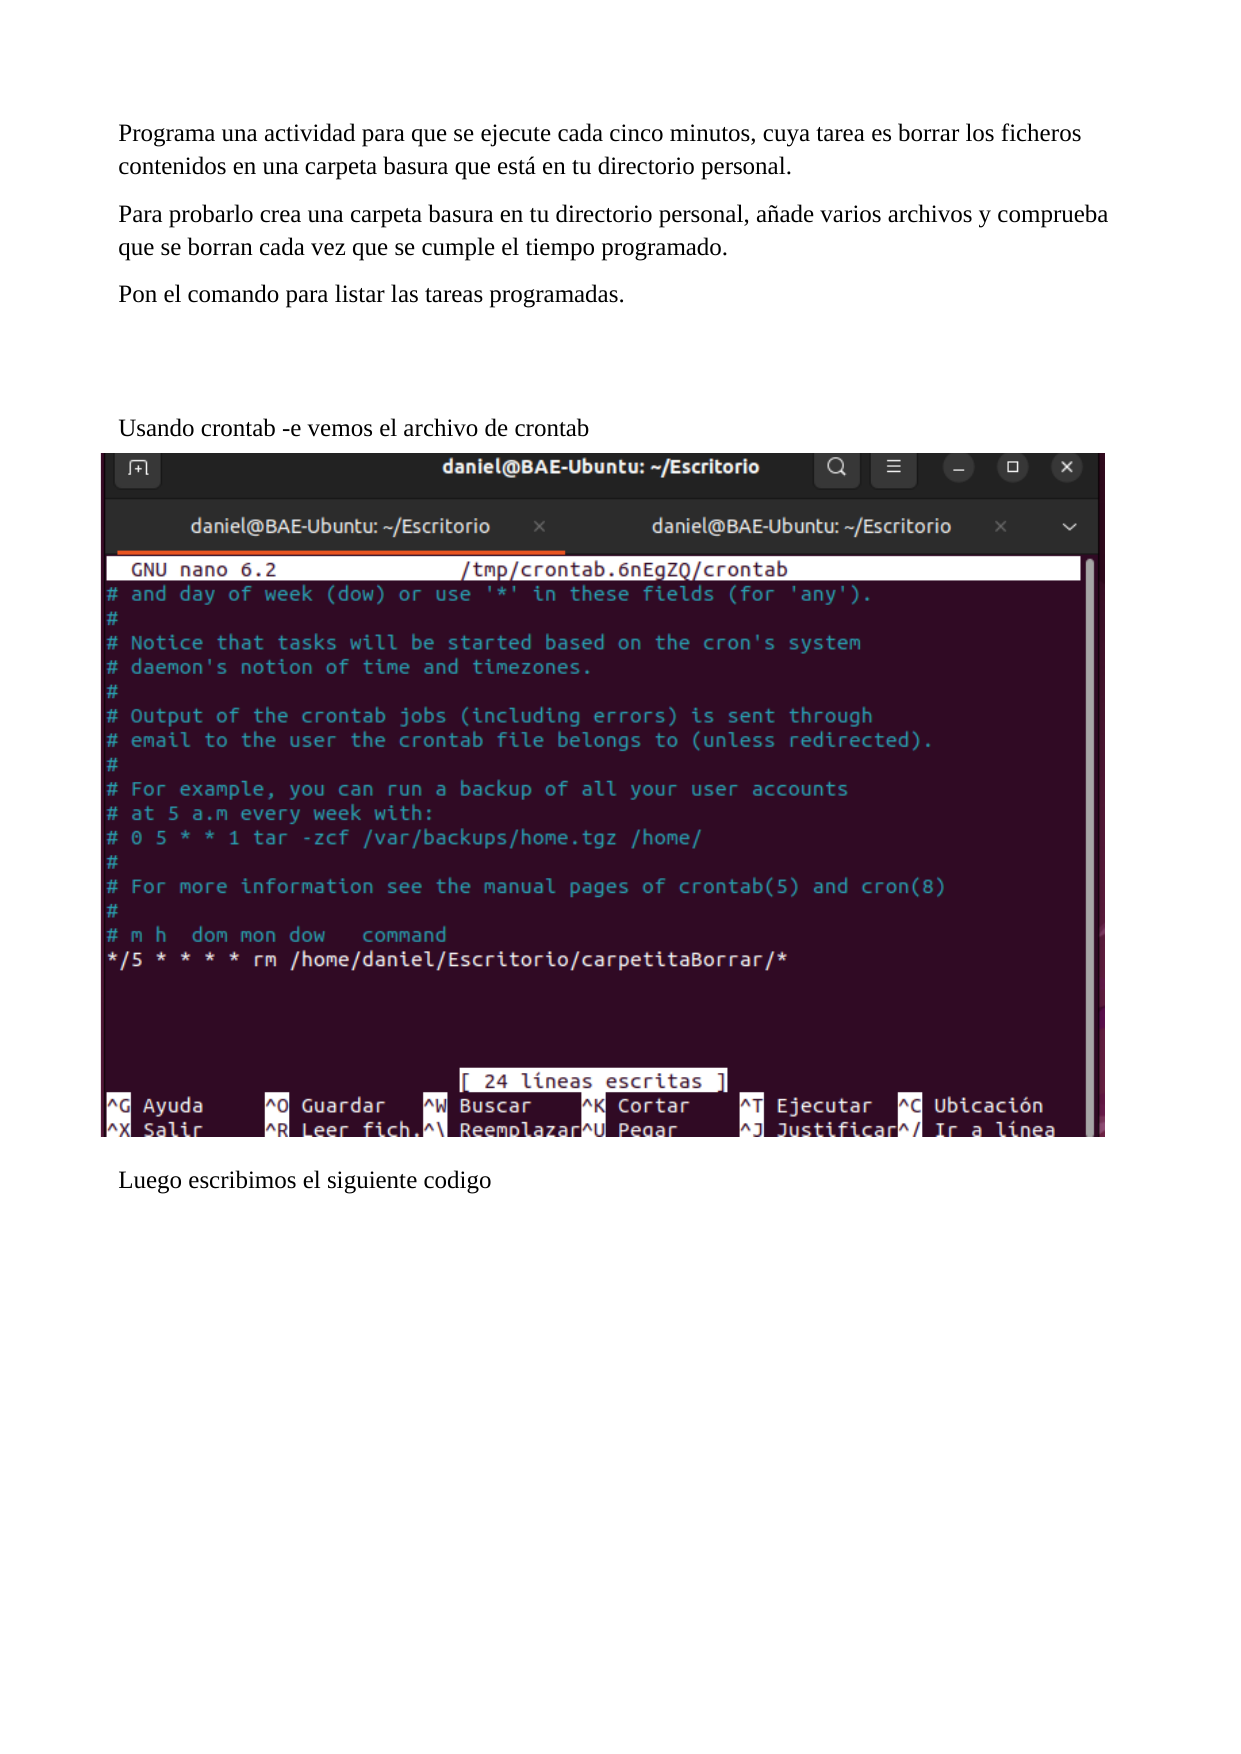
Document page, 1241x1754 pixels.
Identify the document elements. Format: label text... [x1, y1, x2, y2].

text Para probarlo crea una carpeta basura en tu directorio personal, añade varios archivos y comprueba que se borran cada vez que se cumple el tiempo programado. [118, 199, 1122, 261]
text Luego escribimos el siguiente codigo [118, 1165, 1122, 1194]
text Programa una actividad para que se ejecute cada cinco minutos, cuya tarea es borrar los ficheros contenidos en una carpeta basura que está en tu directorio personal. [118, 118, 1122, 180]
text Pon el comando para listar las tareas programadas. [118, 279, 1122, 308]
text Usando crontab -e vemos el archivo de crontab [118, 413, 1122, 442]
picture [100, 453, 1105, 1137]
